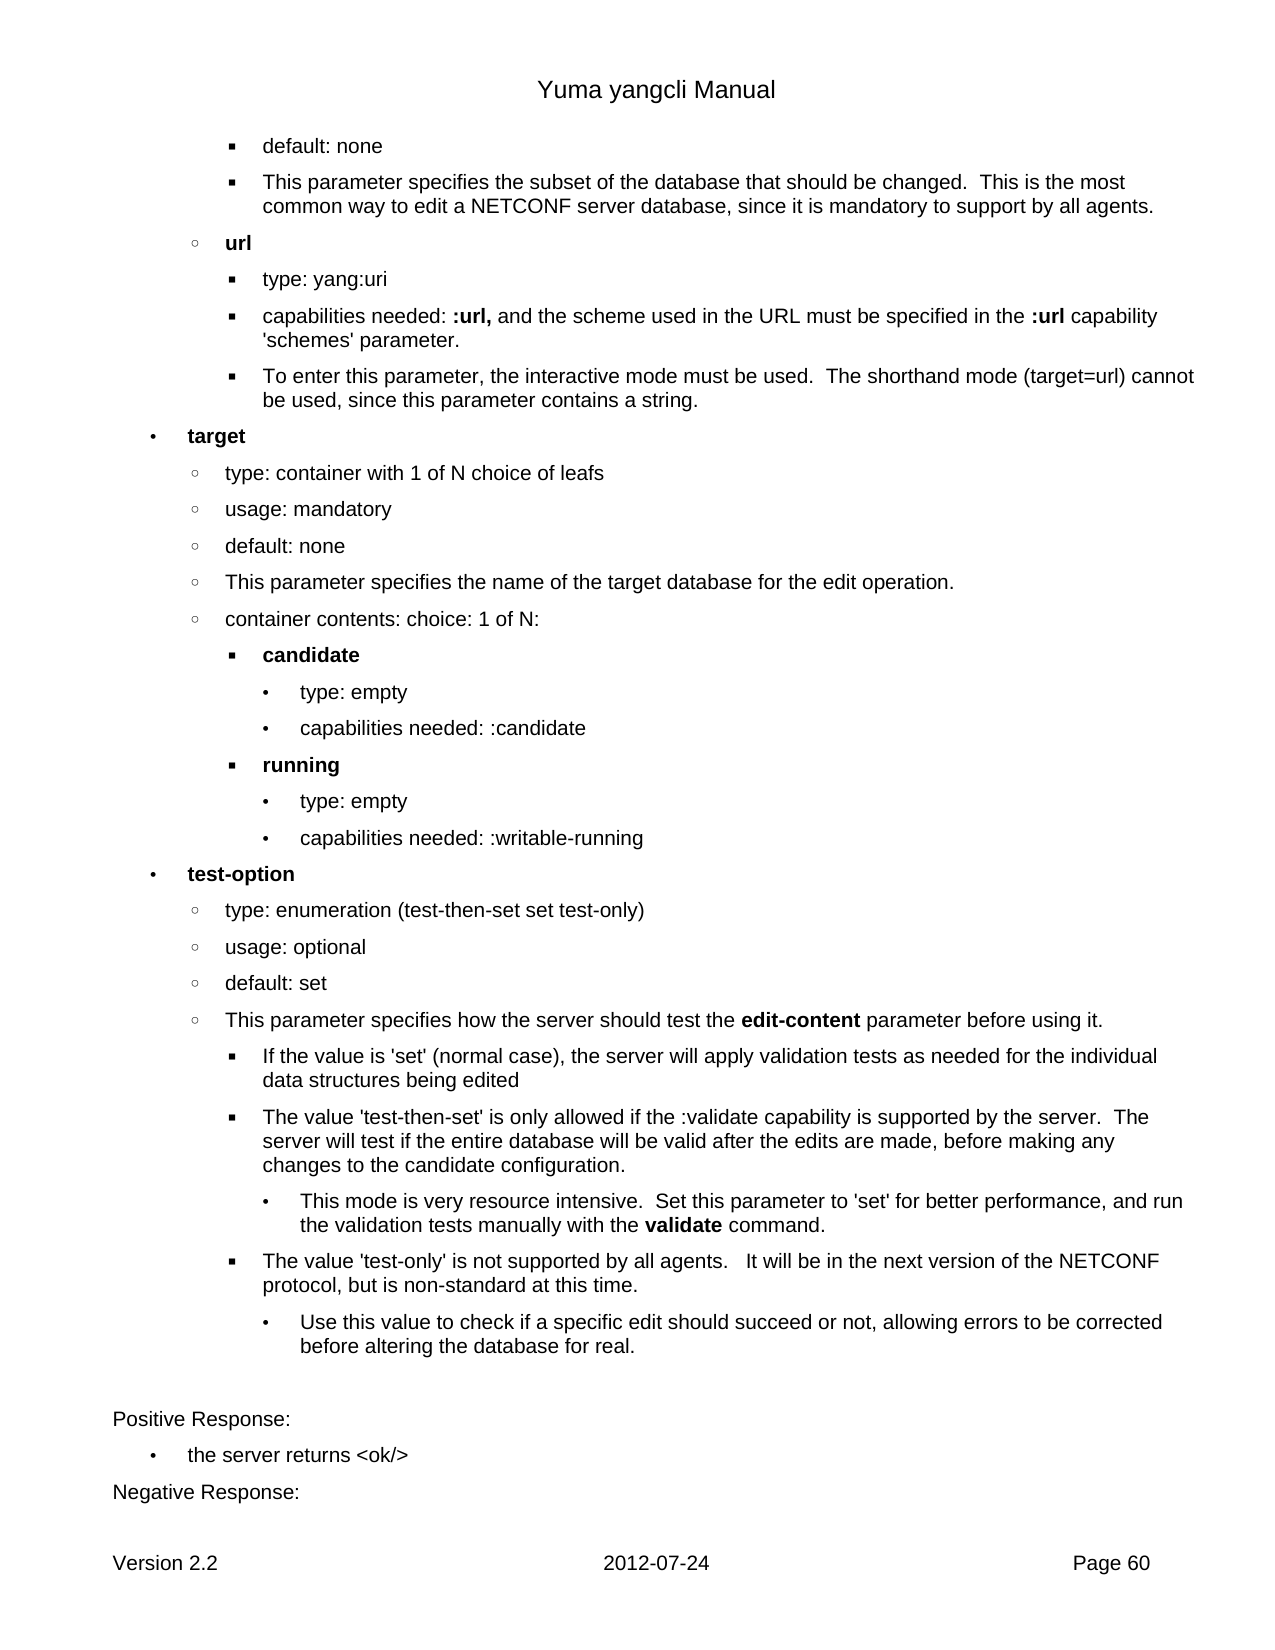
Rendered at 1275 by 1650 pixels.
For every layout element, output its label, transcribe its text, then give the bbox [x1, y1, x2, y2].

list type: container with 1 of N choice of leafs [187, 461, 1200, 485]
list candidate [225, 643, 1200, 667]
list type: enumeration (test-then-set set test-only) [187, 898, 1200, 922]
list To enter this parameter, the interactive mode must be used. The shorthand mode (target=url) cannot be used, since this parameter contains a string. [225, 364, 1200, 412]
list default: none [225, 134, 1200, 158]
list If the value is 'set' (normal case), the server will apply validation tests as needed for the individual data structures being edited [225, 1044, 1200, 1092]
list url [187, 231, 1200, 254]
list type: empty [262, 789, 1200, 813]
list The value 'test-only' is not supported by all agents. It will be in the next version of the NETCONF protocol, but is non-standard at this time. [225, 1249, 1200, 1297]
list capabilities needed: :url, and the scheme used in the URL must be specified in the :url capability 'schemes' parameter. [225, 303, 1200, 351]
list target [150, 424, 1200, 448]
list The value 'test-then-set' is only allowed if the :validate capability is supported by the server. The server will test if the entire database will be valid after the edits are made, before making any changes to the candidate configuration. [225, 1104, 1200, 1176]
list Use this value to check if a specific edit should succeed or not, allowing errors to be corrected before altering the database for real. [262, 1310, 1200, 1358]
list running [225, 752, 1200, 776]
list type: empty [262, 679, 1200, 703]
list container contents: choice: 1 of N: [187, 607, 1200, 631]
list type: yang:uri [225, 267, 1200, 291]
list This parameter specifies the subset of the database that should be changed. This is the most common way to edit a NETCONF server database, since it is mandatory to support by all agents. [225, 170, 1200, 218]
list capabilities needed: :writable-running [262, 825, 1200, 849]
list the server returns <ok/> [150, 1443, 1200, 1467]
list capabilities needed: :candidate [262, 716, 1200, 740]
list test-option [150, 862, 1200, 886]
list usage: mandatory [187, 497, 1200, 521]
text Positive Response: [112, 1407, 1200, 1431]
list default: none [187, 534, 1200, 558]
list default: set [187, 971, 1200, 995]
list usage: optional [187, 935, 1200, 959]
list This parameter specifies how the server should test the edit-content parameter before using it. [187, 1008, 1200, 1032]
list This parameter specifies the name of the target database for the edit operation. [187, 570, 1200, 594]
text Negative Response: [112, 1479, 1200, 1503]
list This mode is very resource intensive. Set this parameter to 'set' for better performance, and run the validation tests manually with the validate command. [262, 1189, 1200, 1237]
